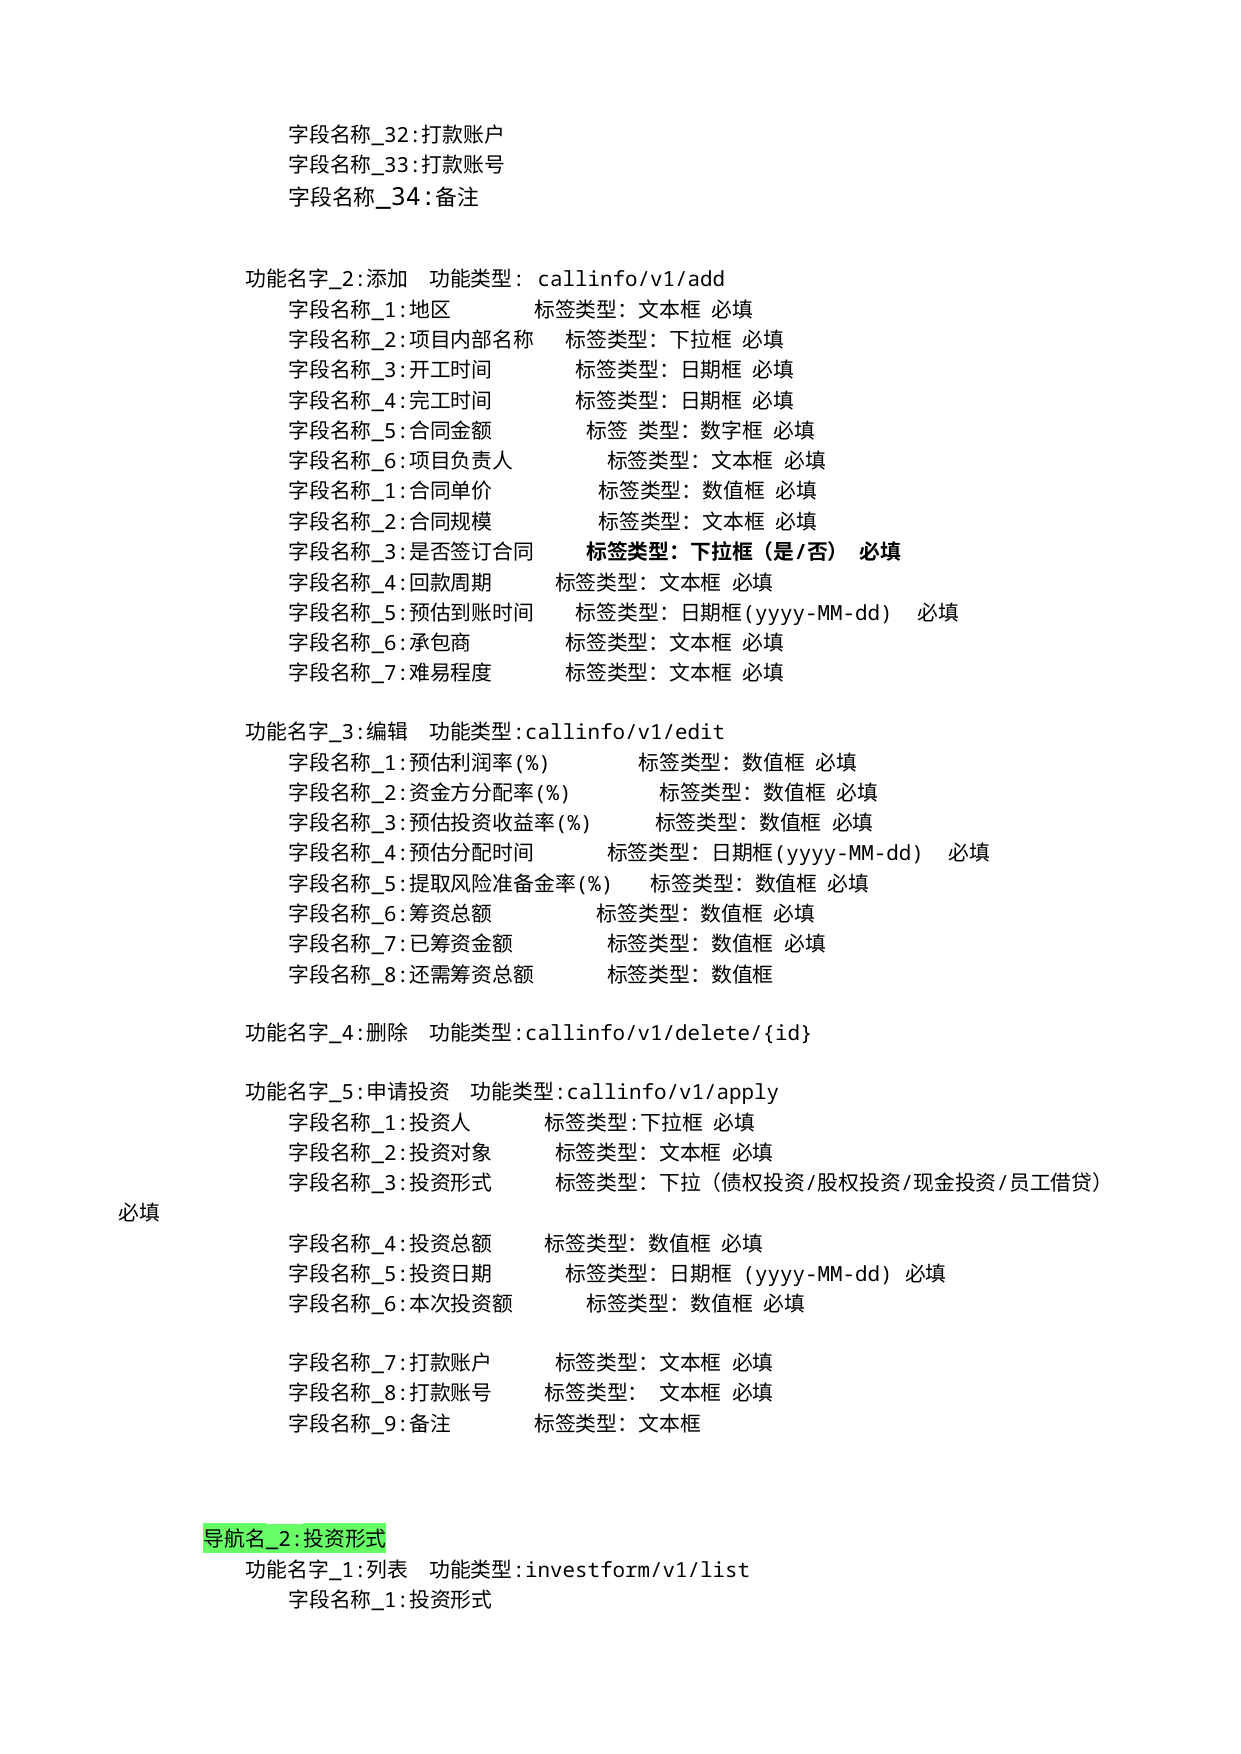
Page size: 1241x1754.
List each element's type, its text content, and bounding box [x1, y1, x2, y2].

text 字段名称_6:项目负责人 标签类型：文本框 必填 [118, 444, 1122, 475]
text 功能名字_5:申请投资 功能类型:callinfo/v1/apply [118, 1075, 1122, 1106]
text 字段名称_3:开工时间 标签类型：日期框 必填 [118, 353, 1122, 384]
text 字段名称_2:项目内部名称 标签类型：下拉框 必填 [118, 323, 1122, 353]
text 字段名称_5:投资日期 标签类型：日期框 (yyyy-MM-dd) 必填 [118, 1257, 1122, 1287]
text 字段名称_8:还需筹资总额 标签类型：数值框 [118, 958, 1122, 988]
text 字段名称_4:预估分配时间 标签类型：日期框(yyyy-MM-dd) 必填 [118, 837, 1122, 867]
text 字段名称_7:已筹资金额 标签类型：数值框 必填 [118, 928, 1122, 958]
text 字段名称_4:完工时间 标签类型：日期框 必填 [118, 384, 1122, 414]
text 字段名称_7:打款账户 标签类型：文本框 必填 [118, 1346, 1122, 1377]
text 字段名称_32:打款账户 [118, 118, 1122, 148]
text 字段名称_2:合同规模 标签类型：文本框 必填 [118, 505, 1122, 535]
text 功能名字_2:添加 功能类型: callinfo/v1/add [118, 263, 1122, 293]
text 字段名称_4:投资总额 标签类型：数值框 必填 [118, 1227, 1122, 1257]
text 字段名称_8:打款账号 标签类型： 文本框 必填 [118, 1377, 1122, 1407]
text 功能名字_4:删除 功能类型:callinfo/v1/delete/{id} [118, 1017, 1122, 1047]
text 字段名称_1:预估利润率(%) 标签类型：数值框 必填 [118, 746, 1122, 776]
text 字段名称_6:承包商 标签类型：文本框 必填 [118, 626, 1122, 657]
text 字段名称_7:难易程度 标签类型：文本框 必填 [118, 657, 1122, 687]
text 字段名称_3:预估投资收益率(%) 标签类型：数值框 必填 [118, 806, 1122, 837]
text 字段名称_33:打款账号 [118, 148, 1122, 179]
text 功能名字_3:编辑 功能类型:callinfo/v1/edit [118, 715, 1122, 746]
text 字段名称_3:是否签订合同 标签类型：下拉框（是/否） 必填 [118, 535, 1122, 566]
text 字段名称_1:地区 标签类型：文本框 必填 [118, 293, 1122, 323]
text 字段名称_6:本次投资额 标签类型：数值框 必填 [118, 1287, 1122, 1318]
text 字段名称_1:投资形式 [118, 1583, 1122, 1613]
text 功能名字_1:列表 功能类型:investform/v1/list [118, 1553, 1122, 1583]
text 字段名称_1:投资人 标签类型:下拉框 必填 [118, 1106, 1122, 1136]
text 导航名_2:投资形式 [118, 1522, 1122, 1553]
text 字段名称_2:投资对象 标签类型：文本框 必填 [118, 1136, 1122, 1166]
text 字段名称_6:筹资总额 标签类型：数值框 必填 [118, 897, 1122, 928]
text 字段名称_9:备注 标签类型：文本框 [118, 1407, 1122, 1437]
text 字段名称_5:预估到账时间 标签类型：日期框(yyyy-MM-dd) 必填 [118, 596, 1122, 626]
text 字段名称_2:资金方分配率(%) 标签类型：数值框 必填 [118, 776, 1122, 806]
text 字段名称_4:回款周期 标签类型：文本框 必填 [118, 566, 1122, 596]
text 字段名称_5:提取风险准备金率(%) 标签类型：数值框 必填 [118, 867, 1122, 897]
text 字段名称_34:备注 [118, 179, 1122, 213]
text 字段名称_5:合同金额 标签 类型：数字框 必填 [118, 414, 1122, 444]
text 字段名称_1:合同单价 标签类型：数值框 必填 [118, 475, 1122, 505]
text 字段名称_3:投资形式 标签类型：下拉（债权投资/股权投资/现金投资/员工借贷）必填 [118, 1166, 1122, 1227]
